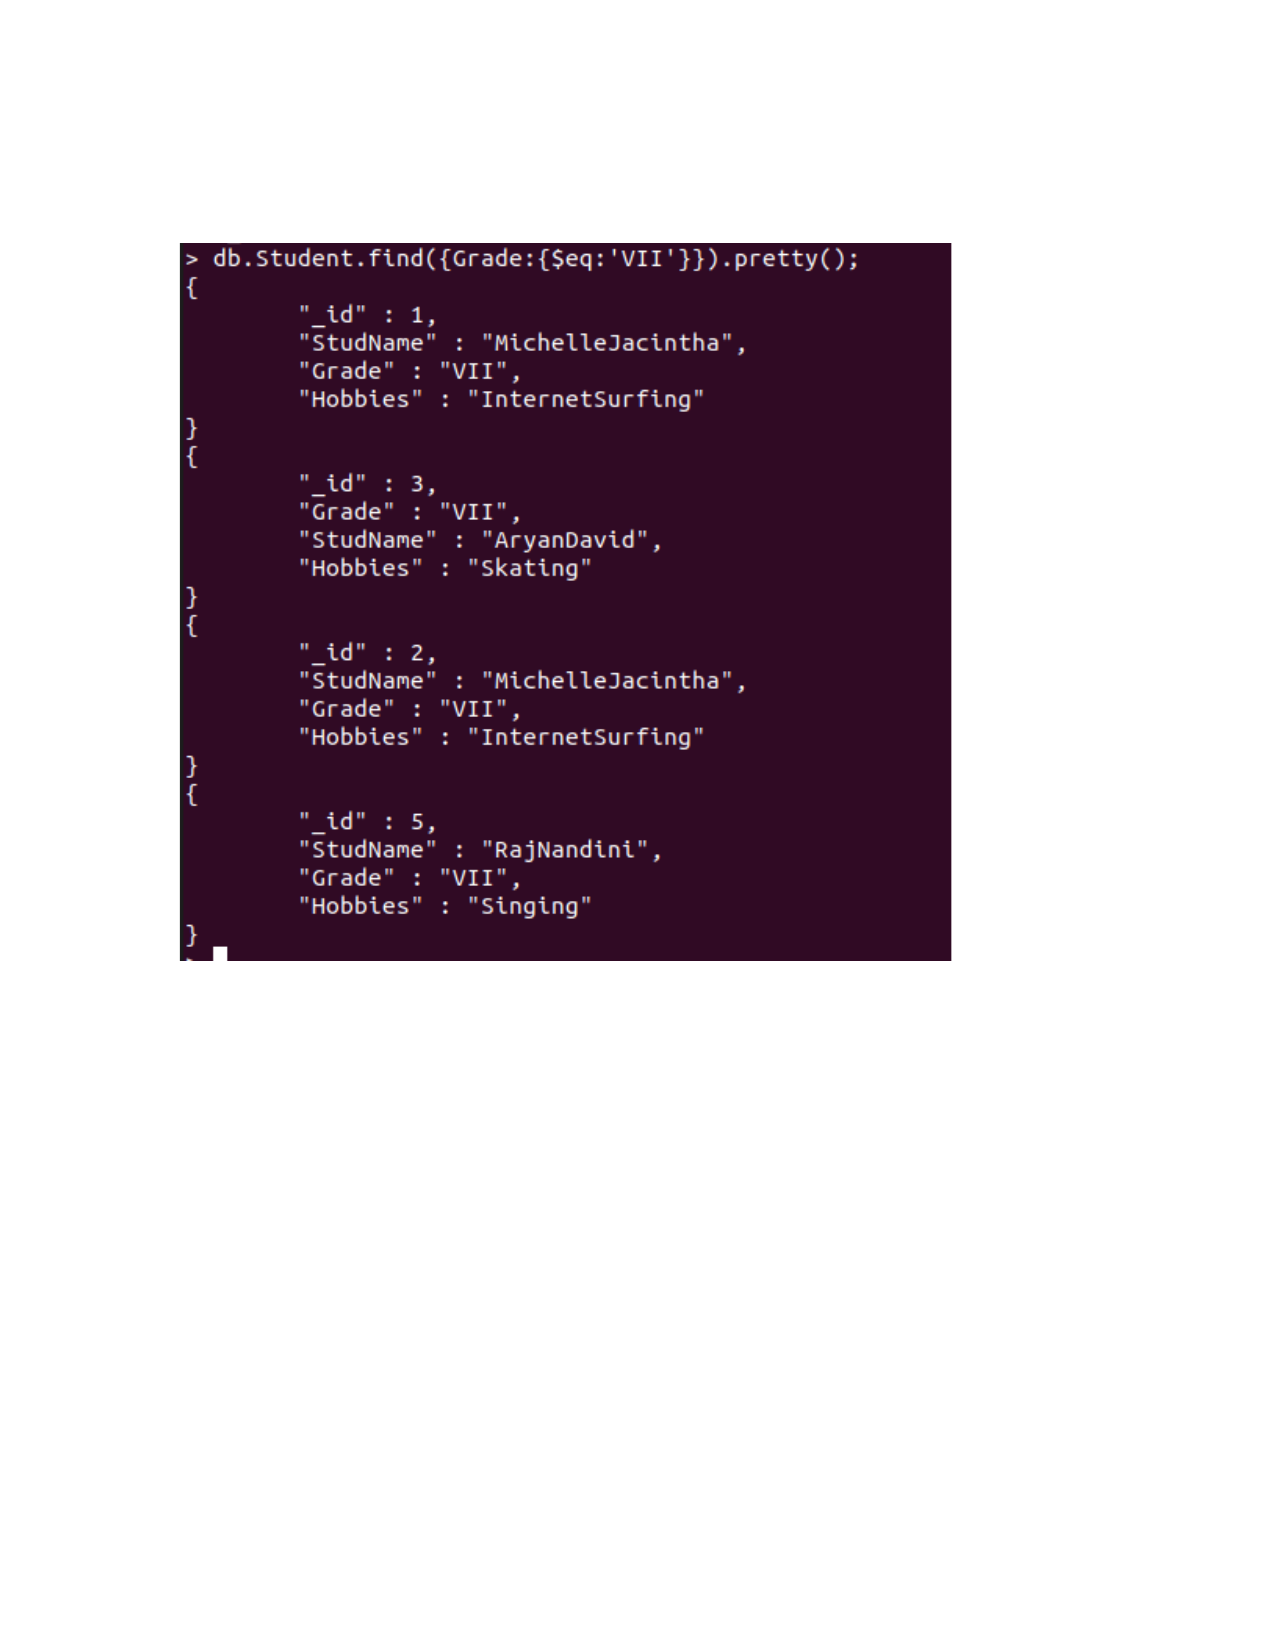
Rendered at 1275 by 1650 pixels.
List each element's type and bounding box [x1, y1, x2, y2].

picture [179, 243, 952, 961]
